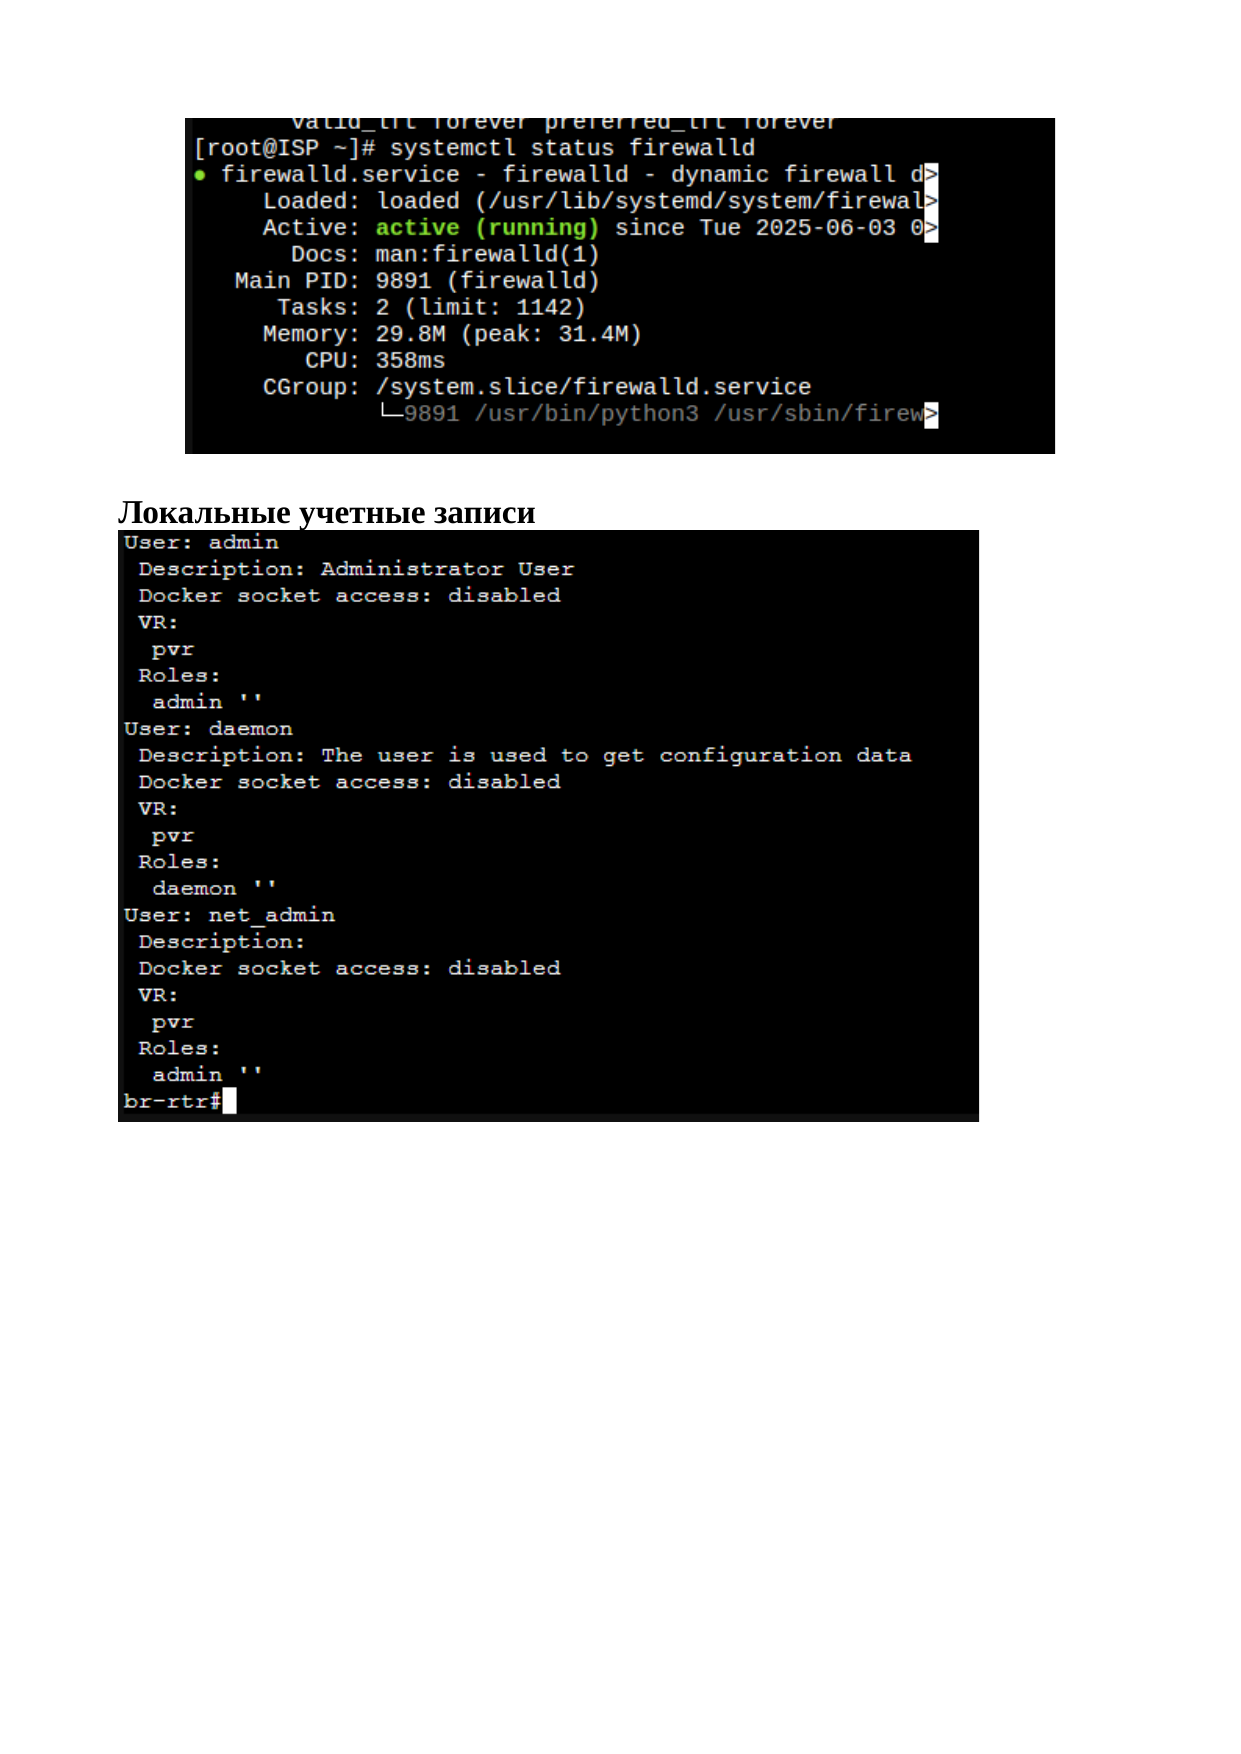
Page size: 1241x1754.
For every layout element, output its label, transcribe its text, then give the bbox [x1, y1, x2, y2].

picture [118, 530, 980, 1122]
text Локальные учетные записи [118, 492, 1122, 531]
picture [185, 118, 1056, 454]
